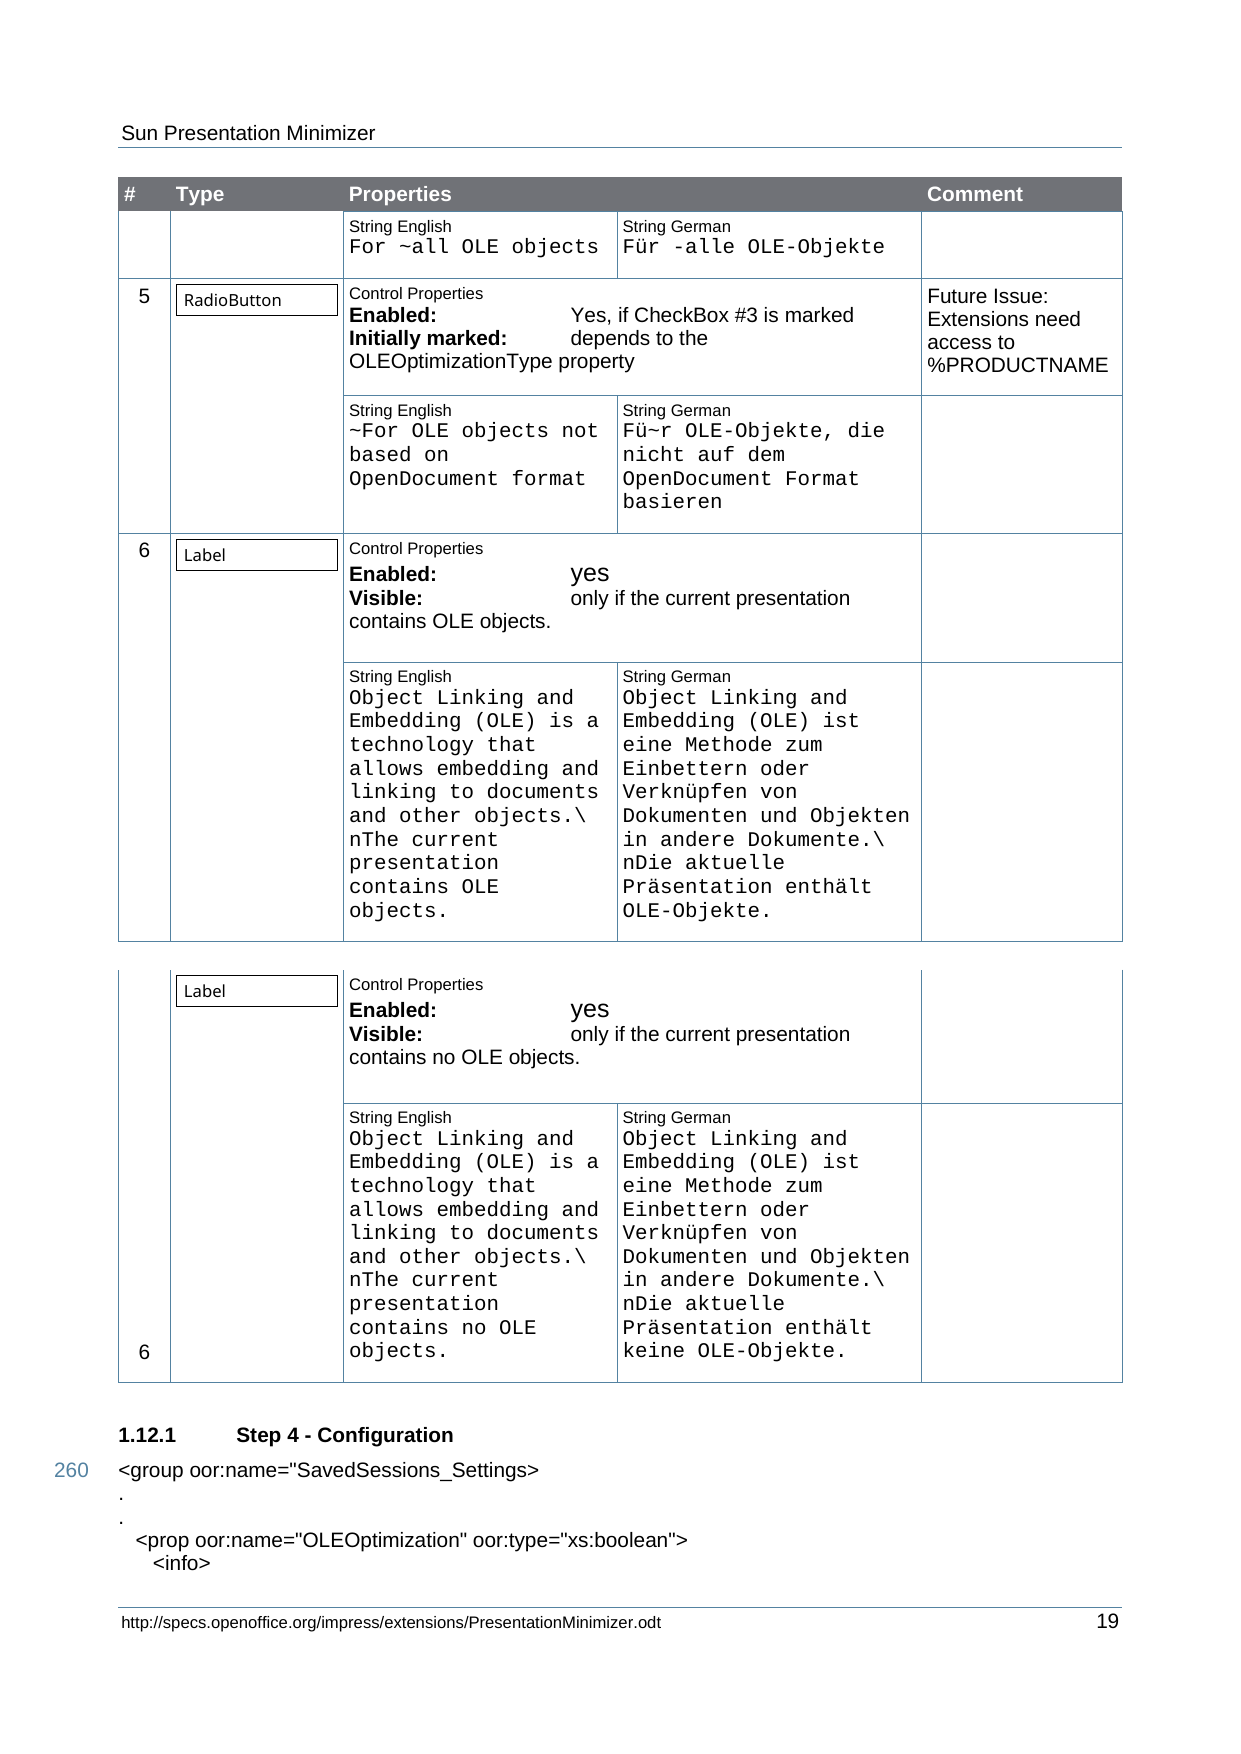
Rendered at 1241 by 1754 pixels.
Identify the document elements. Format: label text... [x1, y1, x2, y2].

text <info> [118, 1552, 1122, 1575]
table_header Control Properties Enabled: yes Visible: only if the current presentation contains no OLE objects. [344, 970, 921, 1103]
table_cell String German Object Linking and Embedding (OLE) ist eine Methode zum Einbettern oder Verknüpfen von Dokumenten und Objekten in andere Dokumente.\nDie aktuelle Präsentation enthält OLE-Objekte. [618, 663, 921, 941]
table_cell String English For ~all OLE objects [344, 212, 617, 278]
table_cell 6 [119, 534, 170, 941]
table_cell String English ~For OLE objects not based on OpenDocument format [344, 396, 617, 533]
table_cell [922, 396, 1122, 533]
table_header Properties [343, 177, 921, 211]
table_cell [922, 663, 1122, 941]
table_header # [118, 177, 170, 211]
text <prop oor:name="OLEOptimization" oor:type="xs:boolean"> [118, 1528, 1122, 1552]
table_header Future Issue: Extensions need access to %PRODUCTNAME [922, 279, 1122, 395]
table_cell [922, 212, 1122, 278]
table_cell String English Object Linking and Embedding (OLE) is a technology that allows embedding and linking to documents and other objects.\nThe current presentation contains no OLE objects. [344, 1104, 617, 1382]
table_cell String German Object Linking and Embedding (OLE) ist eine Methode zum Einbettern oder Verknüpfen von Dokumenten und Objekten in andere Dokumente.\nDie aktuelle Präsentation enthält keine OLE-Objekte. [618, 1104, 921, 1382]
table_header [922, 970, 1122, 1103]
table_cell String German Für -alle OLE-Objekte [618, 212, 921, 278]
text . [118, 1482, 1122, 1505]
table_header Control Properties Enabled: Yes, if CheckBox #3 is marked Initially marked: depends to the OLEOptimizationType property [344, 279, 921, 395]
table_cell [119, 211, 170, 278]
table_header Type [170, 177, 343, 211]
table_cell String German Fü~r OLE-Objekte, die nicht auf dem OpenDocument Format basieren [618, 396, 921, 533]
table_cell 5 [119, 279, 170, 533]
text <group oor:name="SavedSessions_Settings> [118, 1459, 1122, 1482]
table_cell [922, 1104, 1122, 1382]
table_header Control Properties Enabled: yes Visible: only if the current presentation contains OLE objects. [344, 534, 921, 662]
table_header [922, 534, 1122, 662]
text . [118, 1505, 1122, 1528]
table_cell String English Object Linking and Embedding (OLE) is a technology that allows embedding and linking to documents and other objects.\nThe current presentation contains OLE objects. [344, 663, 617, 941]
table_cell [171, 211, 343, 278]
table_cell [171, 279, 343, 533]
table_header [171, 970, 343, 1382]
subtitle Step 4 - Configuration [118, 1424, 1122, 1447]
table_cell [171, 534, 343, 941]
table_header 6 [119, 970, 170, 1382]
table_header Comment [921, 177, 1122, 211]
